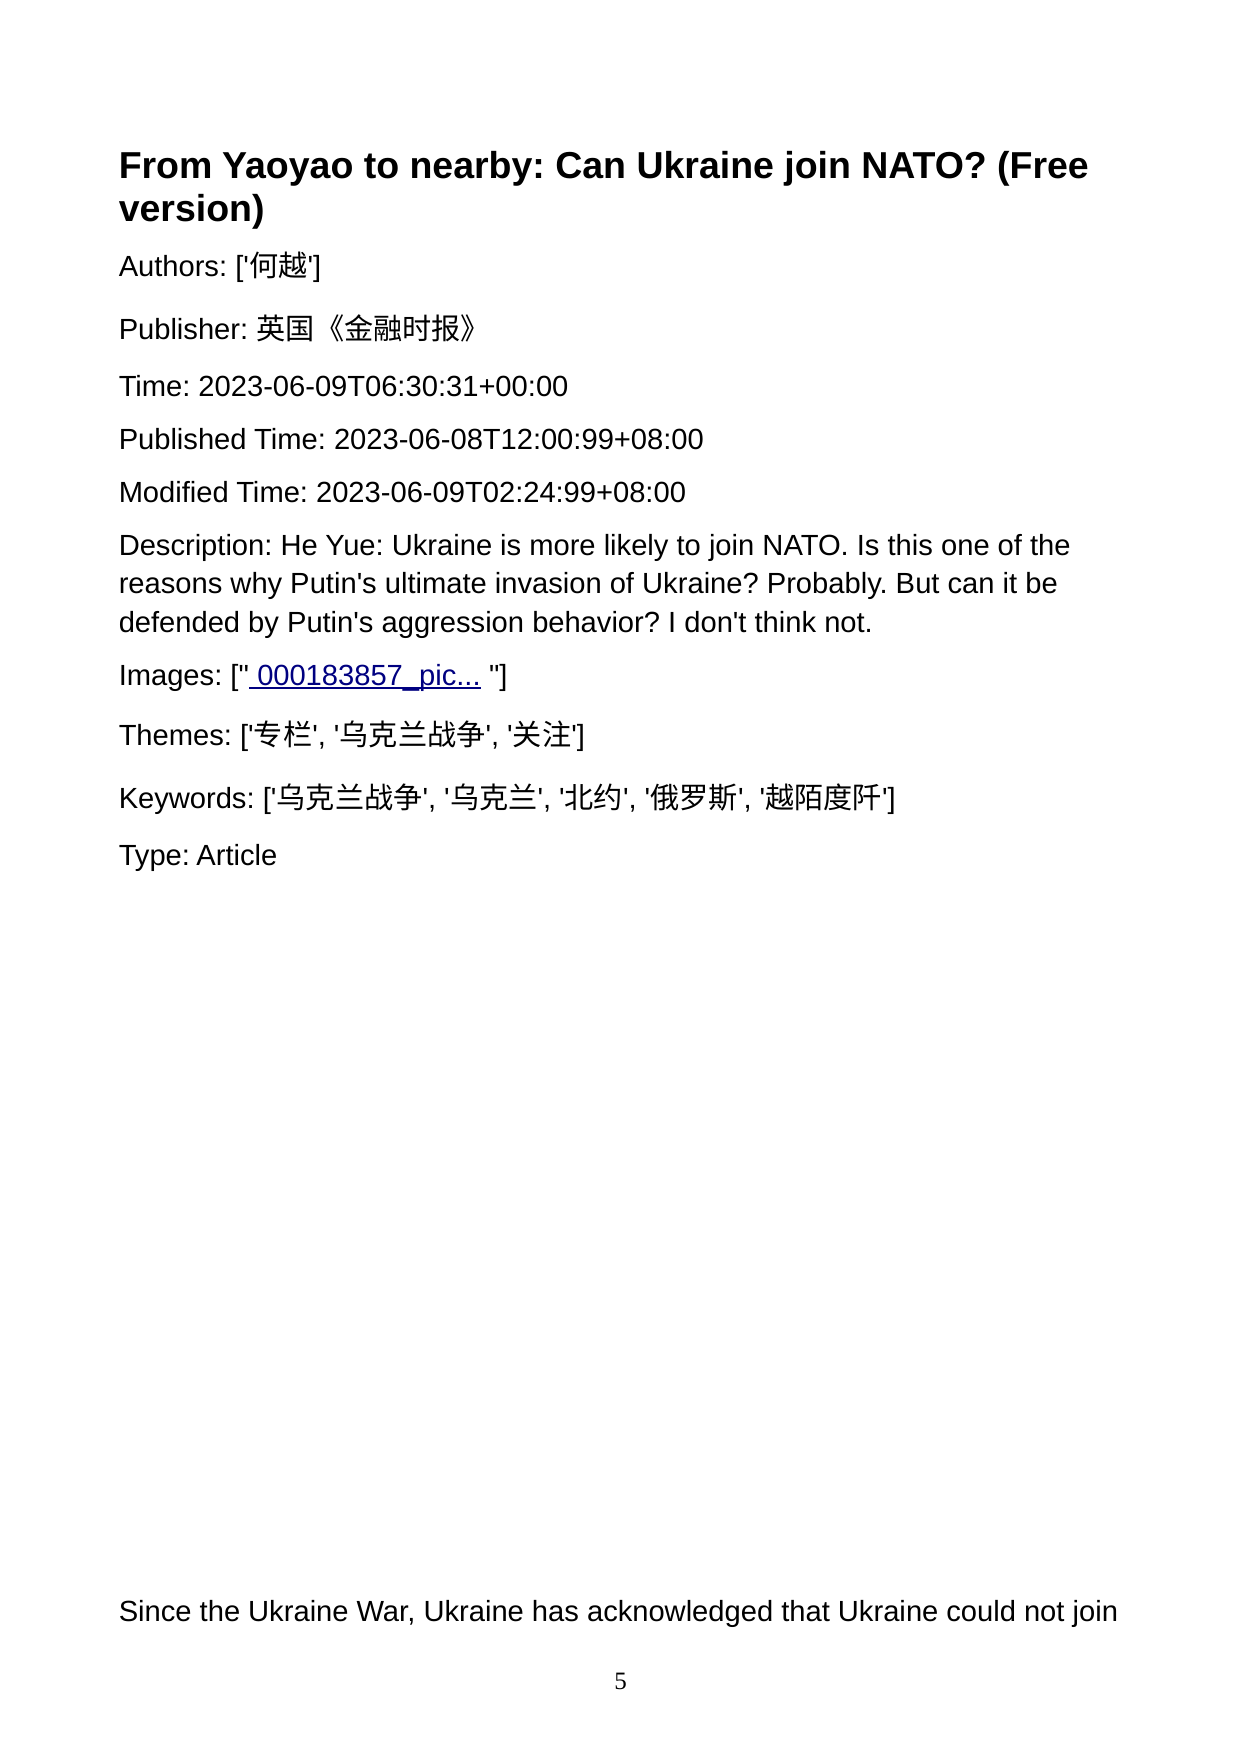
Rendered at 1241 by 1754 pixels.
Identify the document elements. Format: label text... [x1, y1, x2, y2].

text Time: 2023-06-09T06:30:31+00:00 [118, 368, 1122, 402]
text Images: [" 000183857_pic... "] [118, 658, 1122, 692]
text Description: He Yue: Ukraine is more likely to join NATO. Is this one of the reasons why Putin's ultimate invasion of Ukraine? Probably. But can it be defended by Putin's aggression behavior? I don't think not. [118, 528, 1122, 638]
text Published Time: 2023-06-08T12:00:99+08:00 [118, 422, 1122, 455]
subtitle From Yaoyao to nearby: Can Ukraine join NATO? (Free version) [118, 143, 1122, 230]
text Type: Article [118, 837, 1122, 871]
text Authors: ['何越'] [118, 242, 1122, 284]
text Themes: ['专栏', '乌克兰战争', '关注'] [118, 711, 1122, 753]
text Publisher: 英国《金融时报》 [118, 305, 1122, 348]
text Since the Ukraine War, Ukraine has acknowledged that Ukraine could not join [118, 891, 1122, 1628]
text Keywords: ['乌克兰战争', '乌克兰', '北约', '俄罗斯', '越陌度阡'] [118, 774, 1122, 817]
text Modified Time: 2023-06-09T02:24:99+08:00 [118, 475, 1122, 508]
